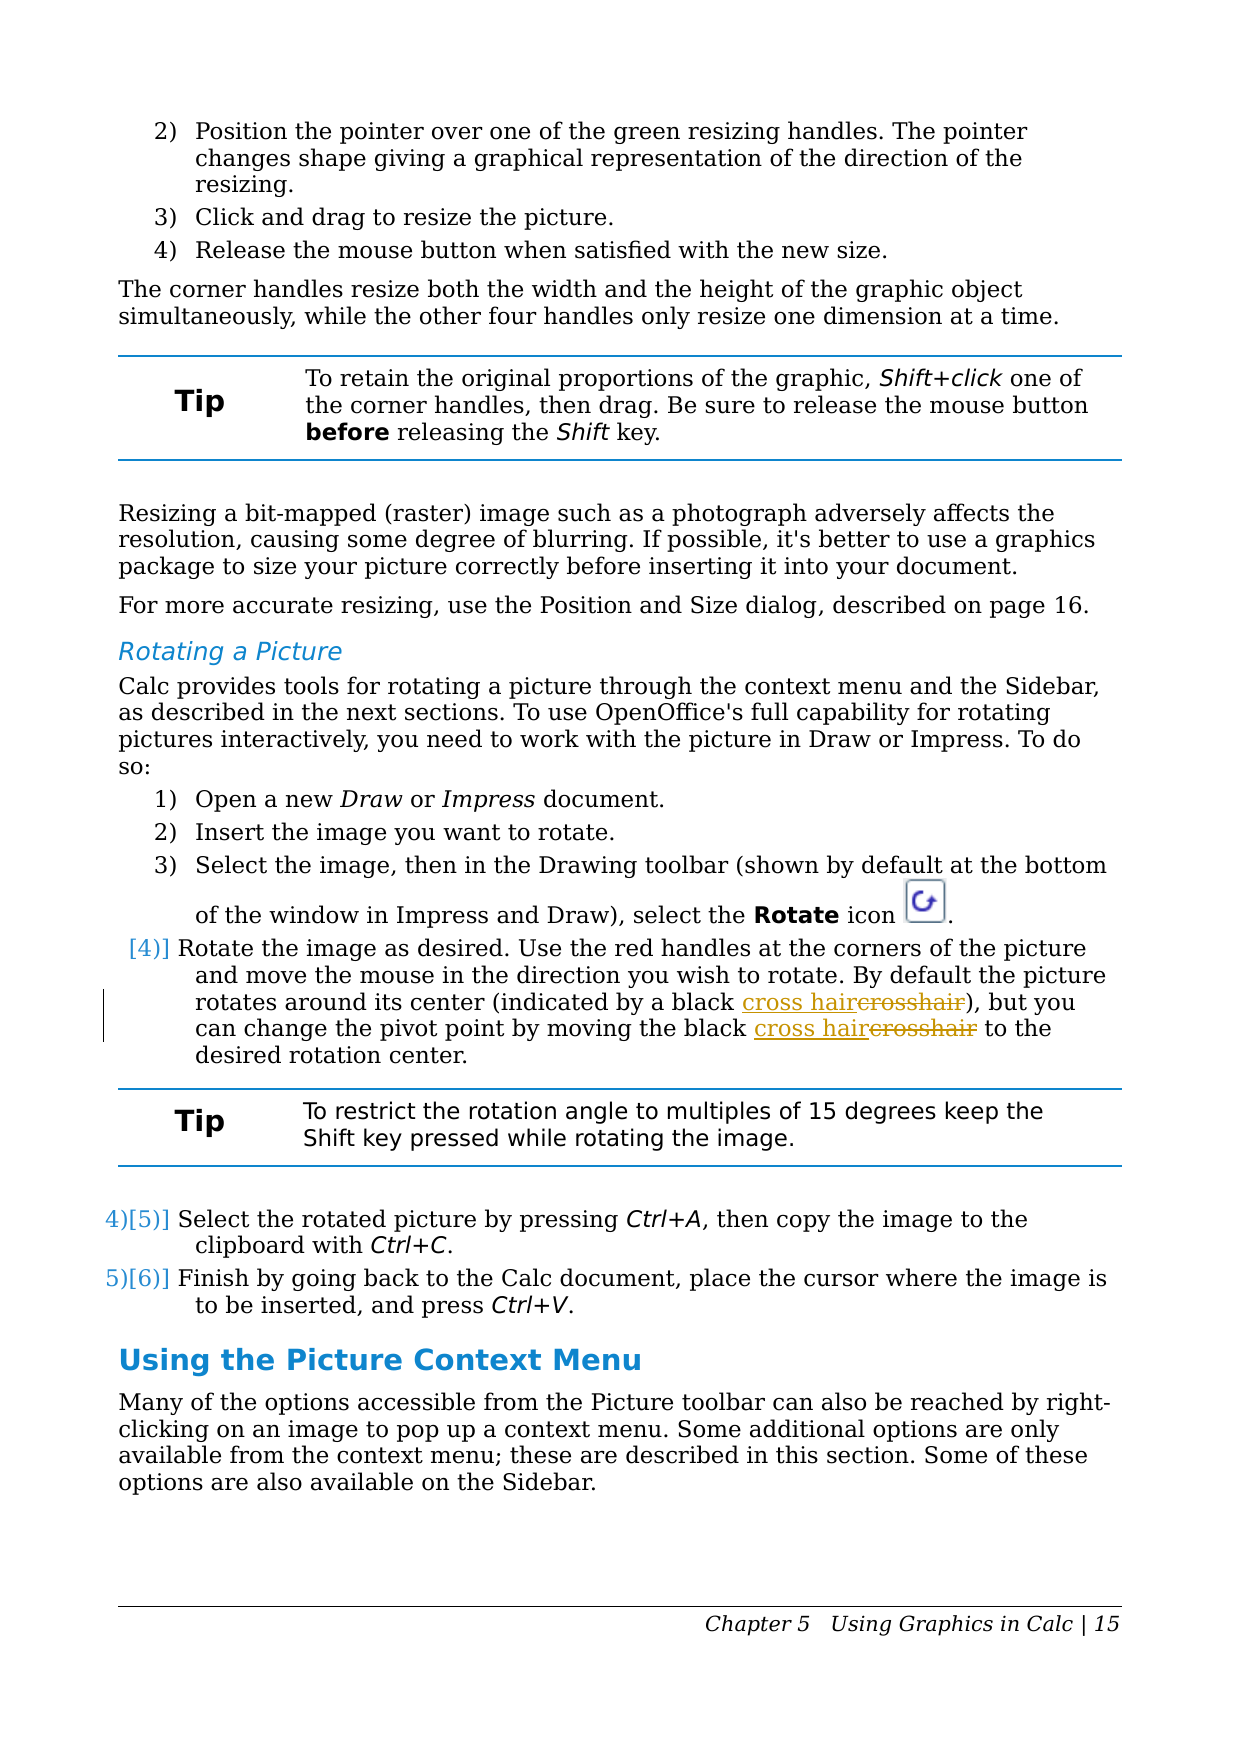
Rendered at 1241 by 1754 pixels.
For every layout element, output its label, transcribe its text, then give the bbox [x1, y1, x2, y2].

list Release the mouse button when satisfied with the new size. [177, 237, 1122, 264]
list Calc provides tools for rotating a picture through the context menu and the Sidebar, as described in the next sections. To use OpenOffice's full capability for rotating pictures interactively, you need to work with the picture in Draw or Impress. To do so: [118, 673, 1122, 779]
list Rotate the image as desired. Use the red handles at the corners of the picture and move the mouse in the direction you wish to rotate. By default the picture rotates around its center (indicated by a black cross hair), but you can change the pivot point by moving the black cross hair to the desired rotation center. [177, 935, 1122, 1069]
table_header To retain the original proportions of the graphic, Shift+click one of the corner handles, then drag. Be sure to release the mouse button before releasing the Shift key. [281, 357, 1122, 459]
table_header Tip [118, 1090, 281, 1165]
list Click and drag to resize the picture. [177, 204, 1122, 231]
list Position the pointer over one of the green resizing handles. The pointer changes shape giving a graphical representation of the direction of the resizing. [177, 118, 1122, 198]
text The corner handles resize both the width and the height of the graphic object simultaneously, while the other four handles only resize one dimension at a time. [118, 276, 1122, 330]
list For more accurate resizing, use the Position and Size dialog, described on page 16. [118, 592, 1122, 619]
list Select the image, then in the Drawing toolbar (shown by default at the bottom of the window in Impress and Draw), select the Rotate icon . [177, 852, 1122, 929]
subtitle Rotating a Picture [118, 637, 1122, 666]
table_header To restrict the rotation angle to multiples of 15 degrees keep the Shift key pressed while rotating the image. [281, 1090, 1122, 1165]
picture [903, 878, 947, 923]
subtitle Using the Picture Context Menu [118, 1343, 1122, 1377]
table_header Tip [118, 357, 281, 459]
text Resizing a bit-mapped (raster) image such as a photograph adversely affects the resolution, causing some degree of blurring. If possible, it's better to use a graphics package to size your picture correctly before inserting it into your document. [118, 500, 1122, 580]
list Open a new Draw or Impress document. [177, 786, 1122, 813]
list Finish by going back to the Calc document, place the cursor where the image is to be inserted, and press Ctrl+V. [177, 1265, 1122, 1319]
text Many of the options accessible from the Picture toolbar can also be reached by right-clicking on an image to pop up a context menu. Some additional options are only available from the context menu; these are described in this section. Some of these options are also available on the Sidebar. [118, 1389, 1122, 1496]
list Select the rotated picture by pressing Ctrl+A, then copy the image to the clipboard with Ctrl+C. [177, 1206, 1122, 1259]
list Insert the image you want to rotate. [177, 819, 1122, 846]
